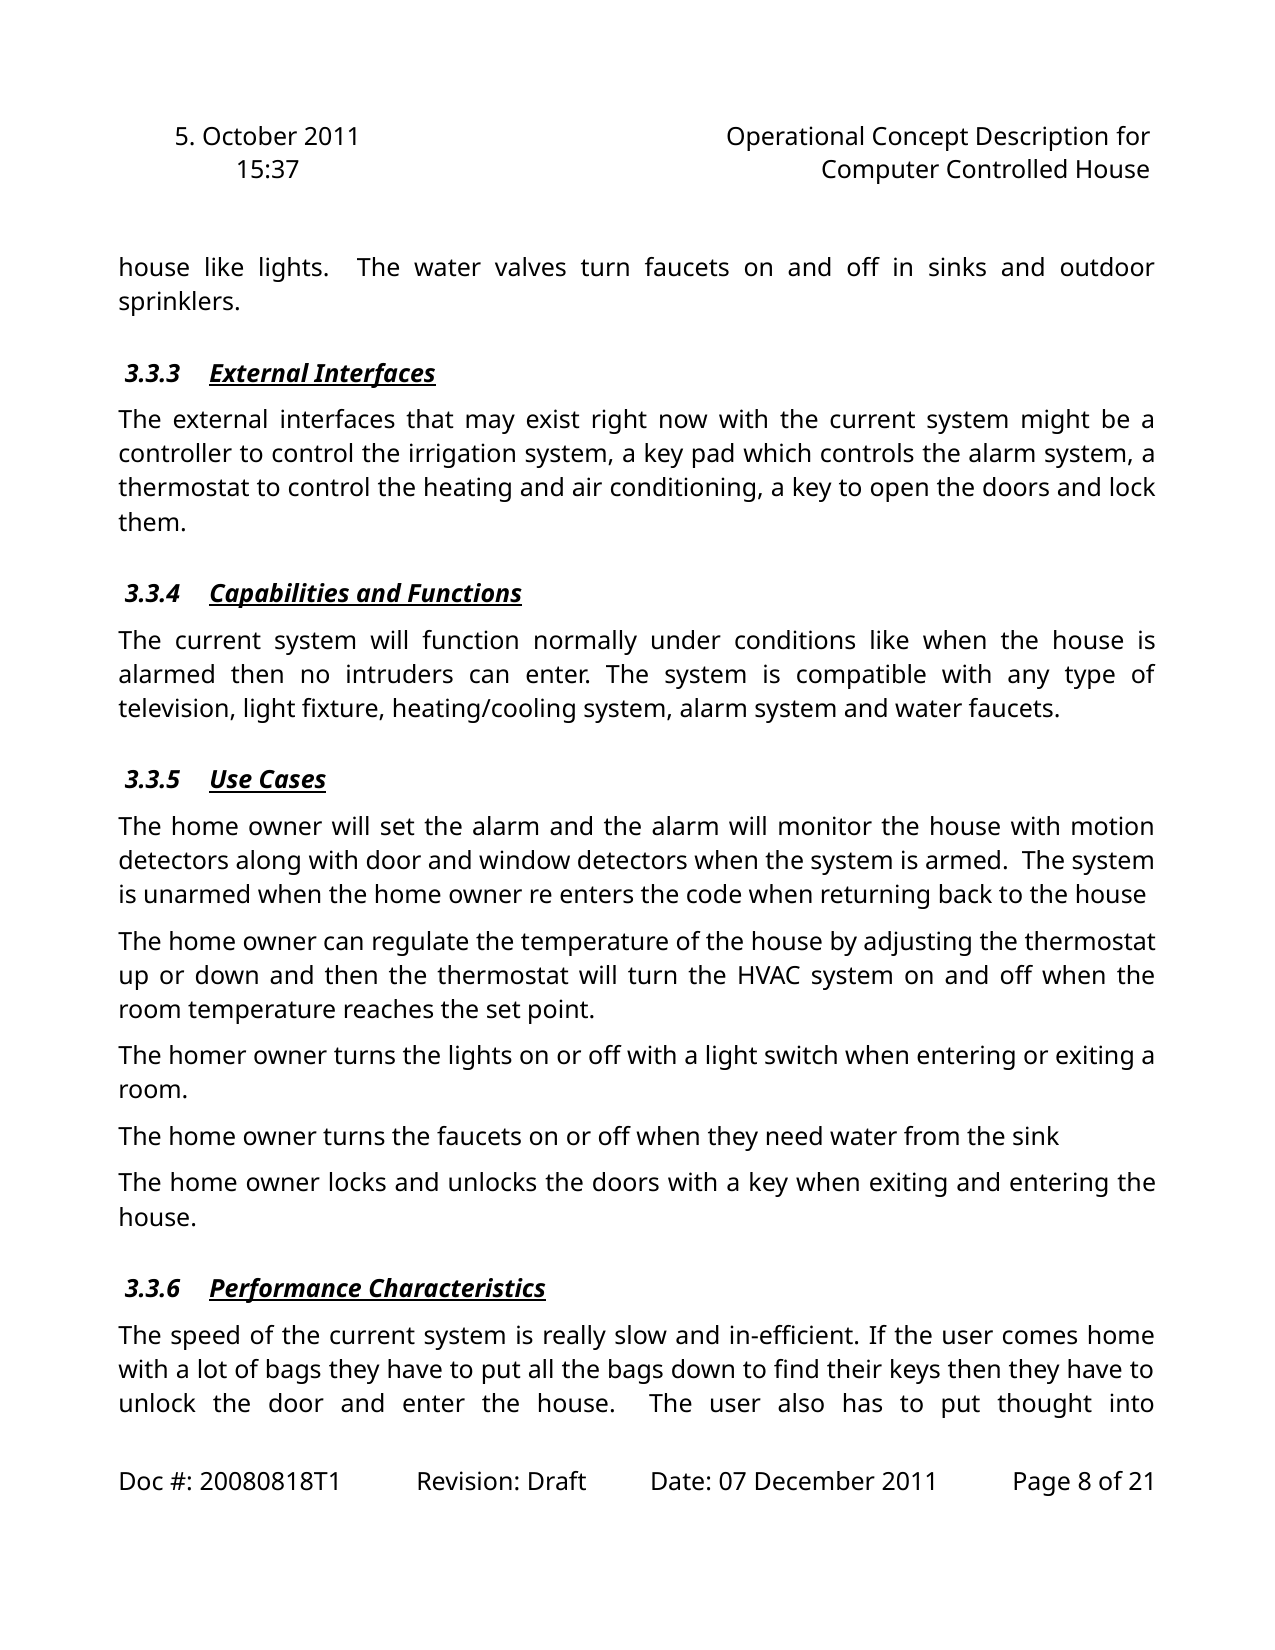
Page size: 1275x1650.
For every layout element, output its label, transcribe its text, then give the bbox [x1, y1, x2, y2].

text The external interfaces that may exist right now with the current system might be a controller to control the irrigation system, a key pad which controls the alarm system, a thermostat to control the heating and air conditioning, a key to open the doors and lock them. [118, 402, 1157, 538]
text house like lights. The water valves turn faucets on and off in sinks and outdoor sprinklers. [118, 250, 1157, 318]
text The home owner turns the faucets on or off when they need water from the sink [118, 1118, 1157, 1153]
subtitle Performance Characteristics [118, 1271, 1157, 1305]
text The home owner will set the alarm and the alarm will monitor the house with motion detectors along with door and window detectors when the system is armed. The system is unarmed when the home owner re enters the code when returning back to the house [118, 808, 1157, 911]
subtitle External Interfaces [118, 355, 1157, 389]
text The current system will function normally under conditions like when the house is alarmed then no intruders can enter. The system is compatible with any type of television, light fixture, heating/cooling system, alarm system and water faucets. [118, 622, 1157, 724]
text The speed of the current system is really slow and in-efficient. If the user comes home with a lot of bags they have to put all the bags down to find their keys then they have to unlock the door and enter the house. The user also has to put thought into [118, 1317, 1157, 1419]
subtitle Capabilities and Functions [118, 576, 1157, 610]
text The homer owner turns the lights on or off with a light switch when entering or exiting a room. [118, 1038, 1157, 1106]
text The home owner locks and unlocks the doors with a key when exiting and entering the house. [118, 1165, 1157, 1233]
text The home owner can regulate the temperature of the house by adjusting the thermostat up or down and then the thermostat will turn the HVAC system on and off when the room temperature reaches the set point. [118, 923, 1157, 1025]
subtitle Use Cases [118, 762, 1157, 796]
